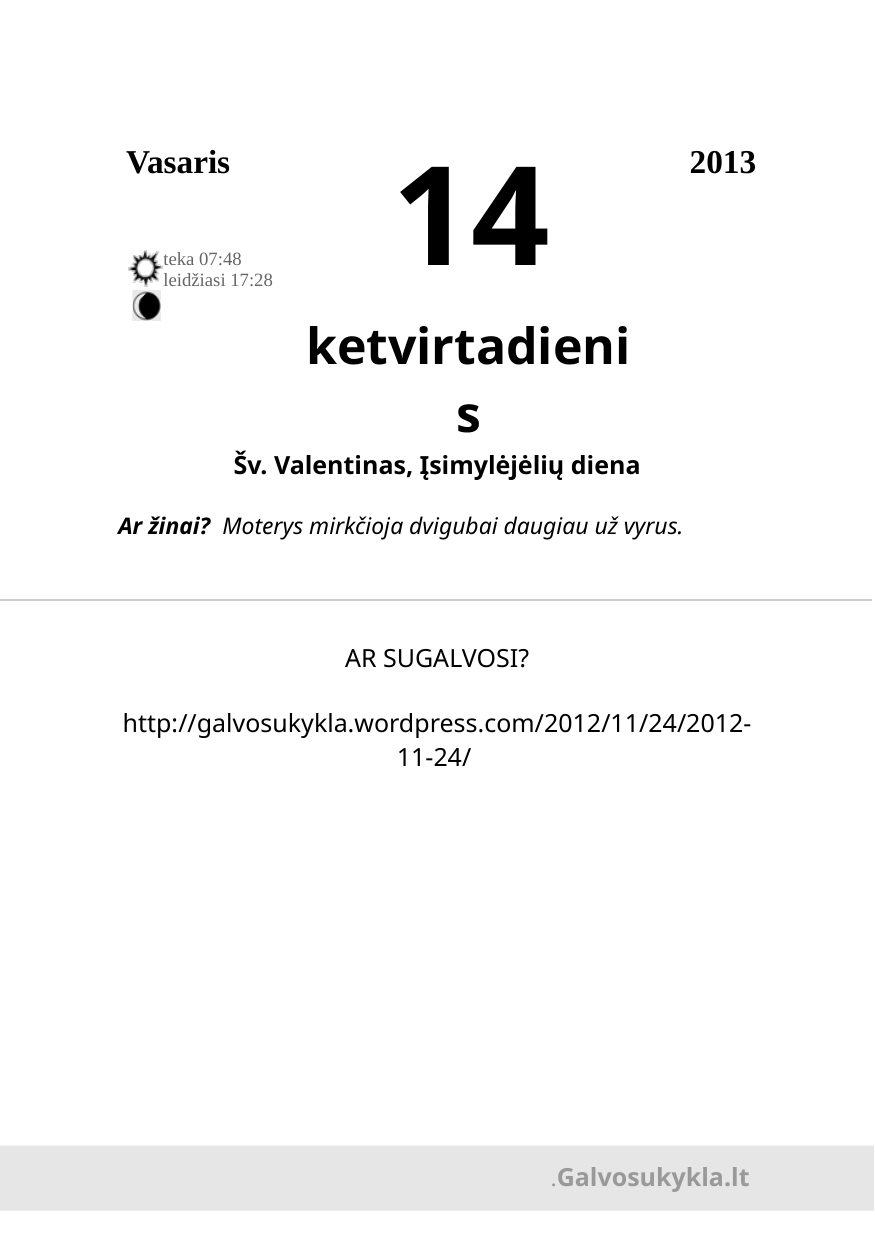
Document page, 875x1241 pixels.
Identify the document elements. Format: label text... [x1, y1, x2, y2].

table_header 2013 [638, 118, 756, 448]
table_header [118, 288, 298, 448]
table_header Vasaris teka 07:48 leidžiasi 17:28 [118, 118, 298, 287]
text AR SUGALVOSI? [118, 641, 756, 675]
table_header 14 ketvirtadienis [299, 118, 638, 448]
text http://galvosukykla.wordpress.com/2012/11/24/2012-11-24/ [118, 706, 756, 774]
text Ar žinai? Moterys mirkčioja dvigubai daugiau už vyrus. [118, 510, 756, 541]
text Šv. Valentinas, Įsimylėjėlių diena [118, 448, 756, 482]
